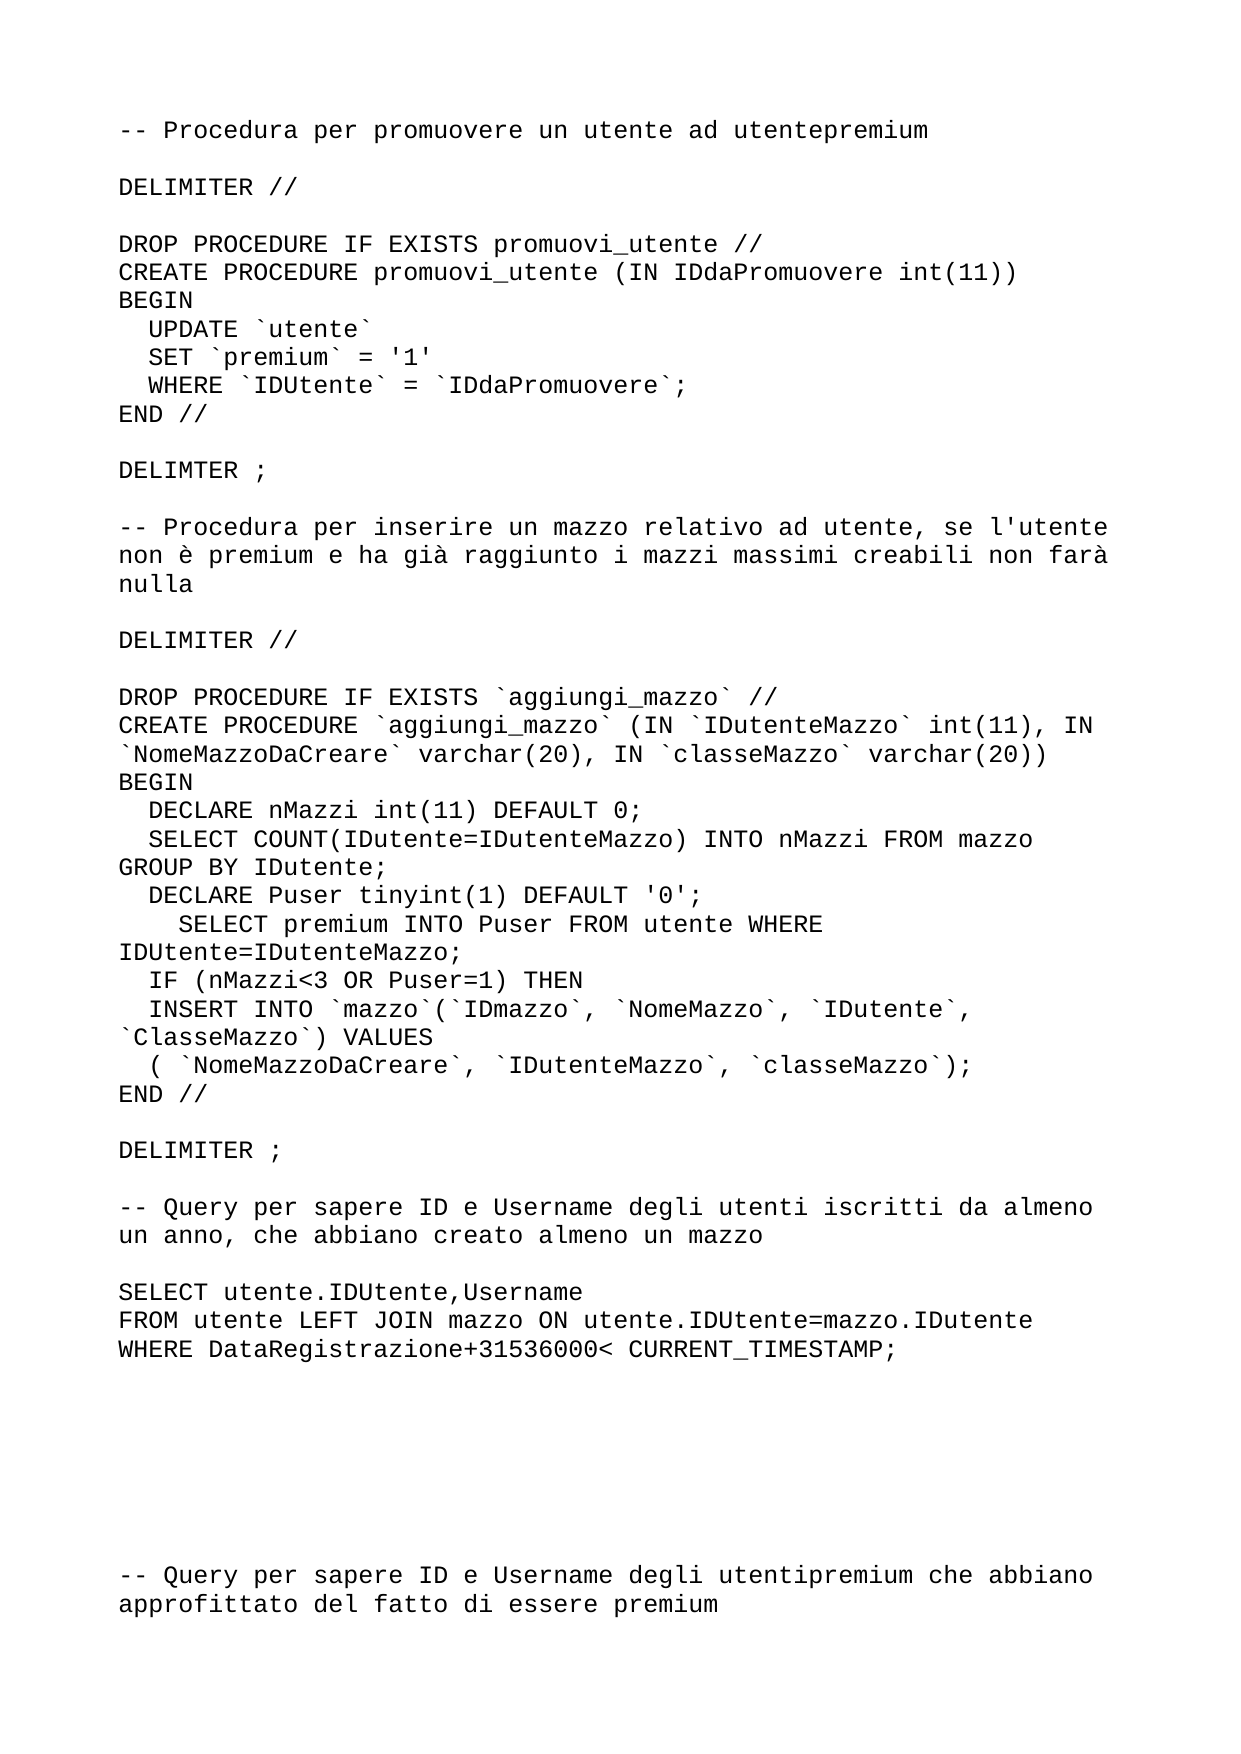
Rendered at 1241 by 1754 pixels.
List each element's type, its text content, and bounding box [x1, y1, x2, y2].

text CREATE PROCEDURE `aggiungi_mazzo` (IN `IDutenteMazzo` int(11), IN `NomeMazzoDaCreare` varchar(20), IN `classeMazzo` varchar(20)) [118, 713, 1122, 770]
text ( `NomeMazzoDaCreare`, `IDutenteMazzo`, `classeMazzo`); [118, 1053, 1122, 1081]
text BEGIN [118, 288, 1122, 316]
text -- Procedura per inserire un mazzo relativo ad utente, se l'utente non è premium e ha già raggiunto i mazzi massimi creabili non farà nulla [118, 515, 1122, 600]
text CREATE PROCEDURE promuovi_utente (IN IDdaPromuovere int(11)) [118, 260, 1122, 288]
text END // [118, 1081, 1122, 1110]
text FROM utente LEFT JOIN mazzo ON utente.IDUtente=mazzo.IDutente [118, 1308, 1122, 1336]
text UPDATE `utente` [118, 316, 1122, 345]
text -- Query per sapere ID e Username degli utenti iscritti da almeno un anno, che abbiano creato almeno un mazzo [118, 1195, 1122, 1251]
text DELIMTER ; [118, 458, 1122, 486]
text -- Procedura per promuovere un utente ad utentepremium [118, 118, 1122, 146]
text BEGIN [118, 770, 1122, 798]
text WHERE `IDUtente` = `IDdaPromuovere`; [118, 373, 1122, 401]
text -- Query per sapere ID e Username degli utentipremium che abbiano approfittato del fatto di essere premium [118, 1563, 1122, 1620]
text END // [118, 401, 1122, 430]
text SELECT premium INTO Puser FROM utente WHERE IDUtente=IDutenteMazzo; [118, 911, 1122, 968]
text SET `premium` = '1' [118, 345, 1122, 373]
text DECLARE Puser tinyint(1) DEFAULT '0'; [118, 883, 1122, 911]
text DECLARE nMazzi int(11) DEFAULT 0; [118, 798, 1122, 826]
text DROP PROCEDURE IF EXISTS promuovi_utente // [118, 231, 1122, 260]
text WHERE DataRegistrazione+31536000< CURRENT_TIMESTAMP; [118, 1336, 1122, 1365]
text DELIMITER ; [118, 1138, 1122, 1166]
text DELIMITER // [118, 175, 1122, 203]
text DROP PROCEDURE IF EXISTS `aggiungi_mazzo` // [118, 685, 1122, 713]
text SELECT utente.IDUtente,Username [118, 1280, 1122, 1308]
text IF (nMazzi<3 OR Puser=1) THEN [118, 968, 1122, 996]
text DELIMITER // [118, 628, 1122, 656]
text SELECT COUNT(IDutente=IDutenteMazzo) INTO nMazzi FROM mazzo GROUP BY IDutente; [118, 826, 1122, 883]
text INSERT INTO `mazzo`(`IDmazzo`, `NomeMazzo`, `IDutente`, `ClasseMazzo`) VALUES [118, 996, 1122, 1053]
